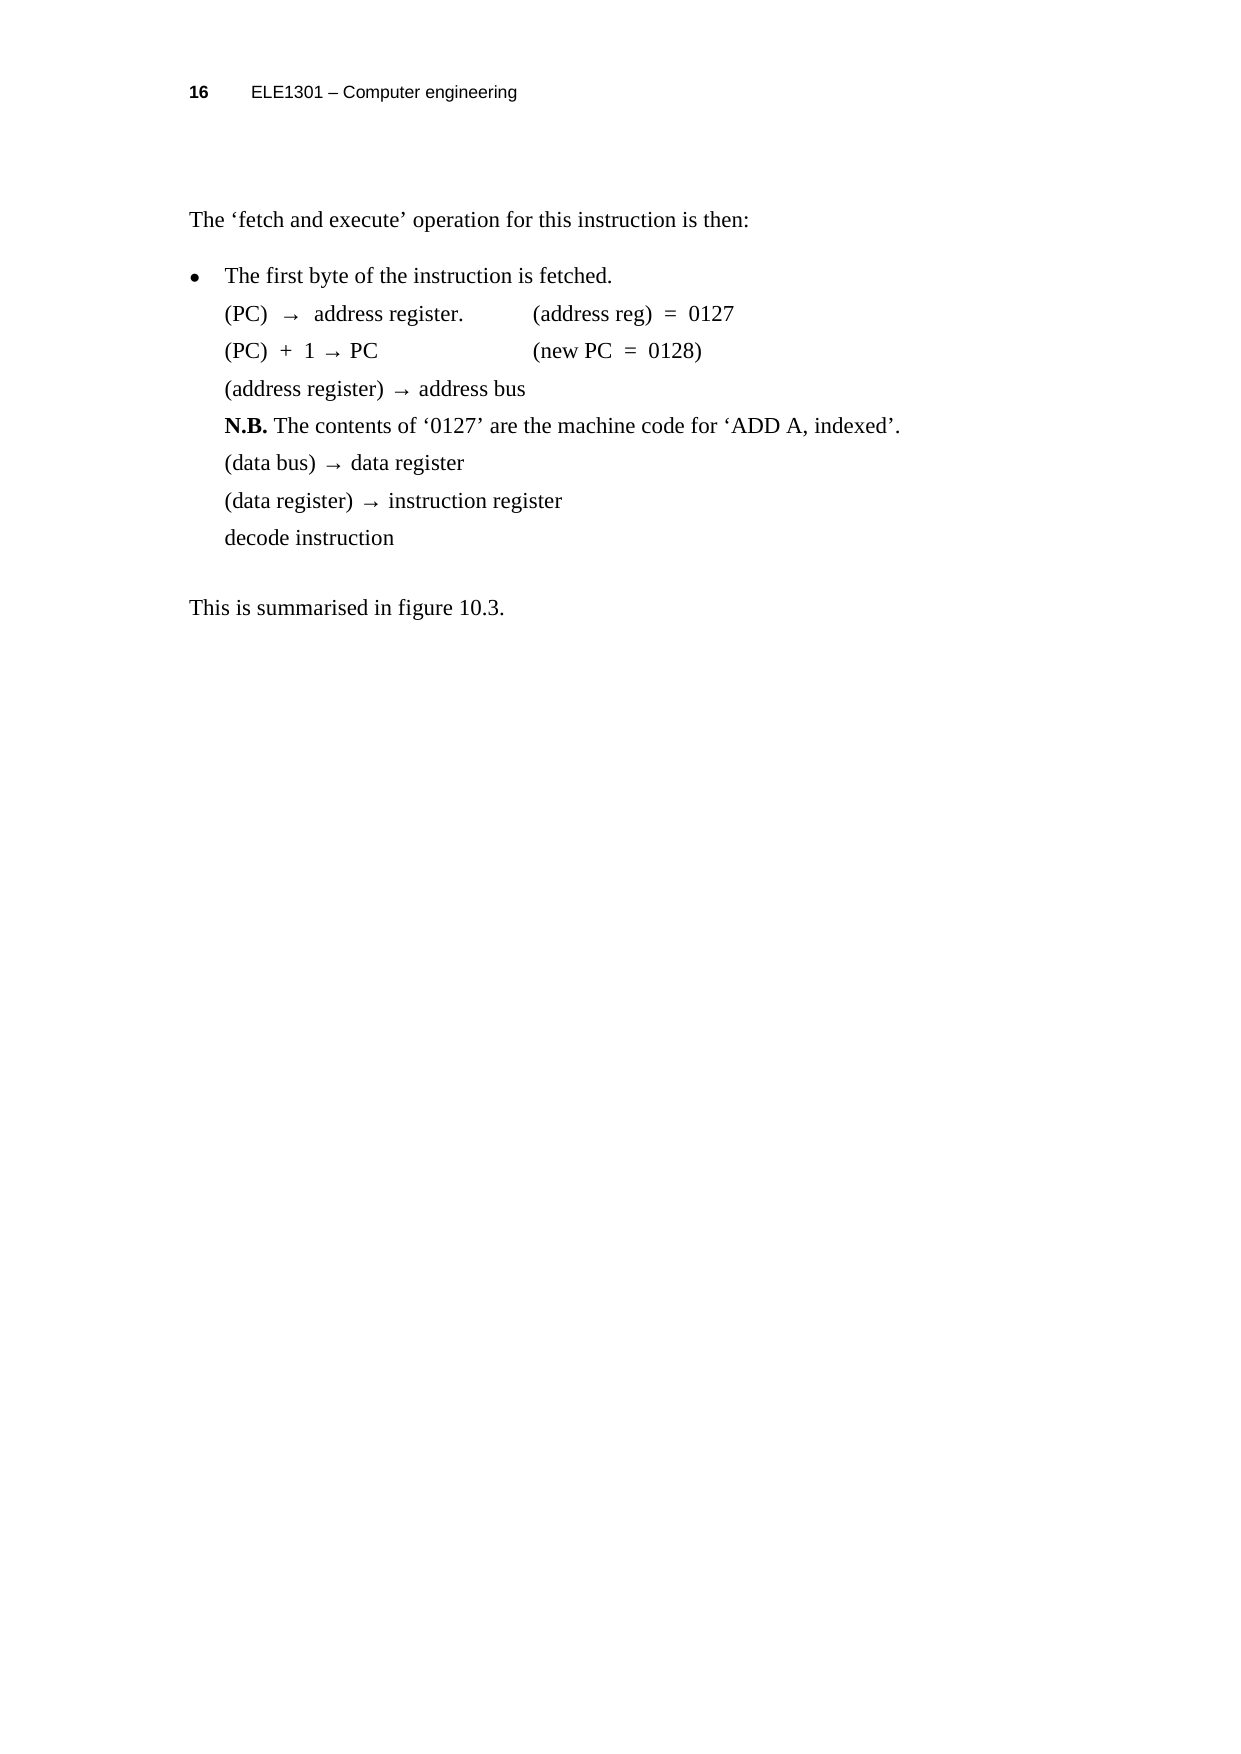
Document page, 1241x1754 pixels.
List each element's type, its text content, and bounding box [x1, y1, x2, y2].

table_cell decode instruction [189, 519, 1051, 556]
table_cell (PC) + 1 → PC [189, 332, 533, 369]
table_cell (PC) → address register. [189, 295, 533, 332]
table_cell N.B. The contents of ‘0127’ are the machine code for ‘ADD A, indexed’. [189, 407, 1051, 444]
table_cell (new PC = 0128) [533, 332, 1051, 369]
text This is summarised in figure 10.3. [189, 594, 1051, 620]
table_cell (address register) → address bus [189, 370, 1051, 407]
table_cell (address reg) = 0127 [533, 295, 1051, 332]
table_cell (data register) → instruction register [189, 482, 1051, 519]
text The ‘fetch and execute’ operation for this instruction is then: [189, 207, 1051, 232]
table_header The first byte of the instruction is fetched. [189, 257, 1051, 295]
table_cell (data bus) → data register [189, 444, 1051, 482]
